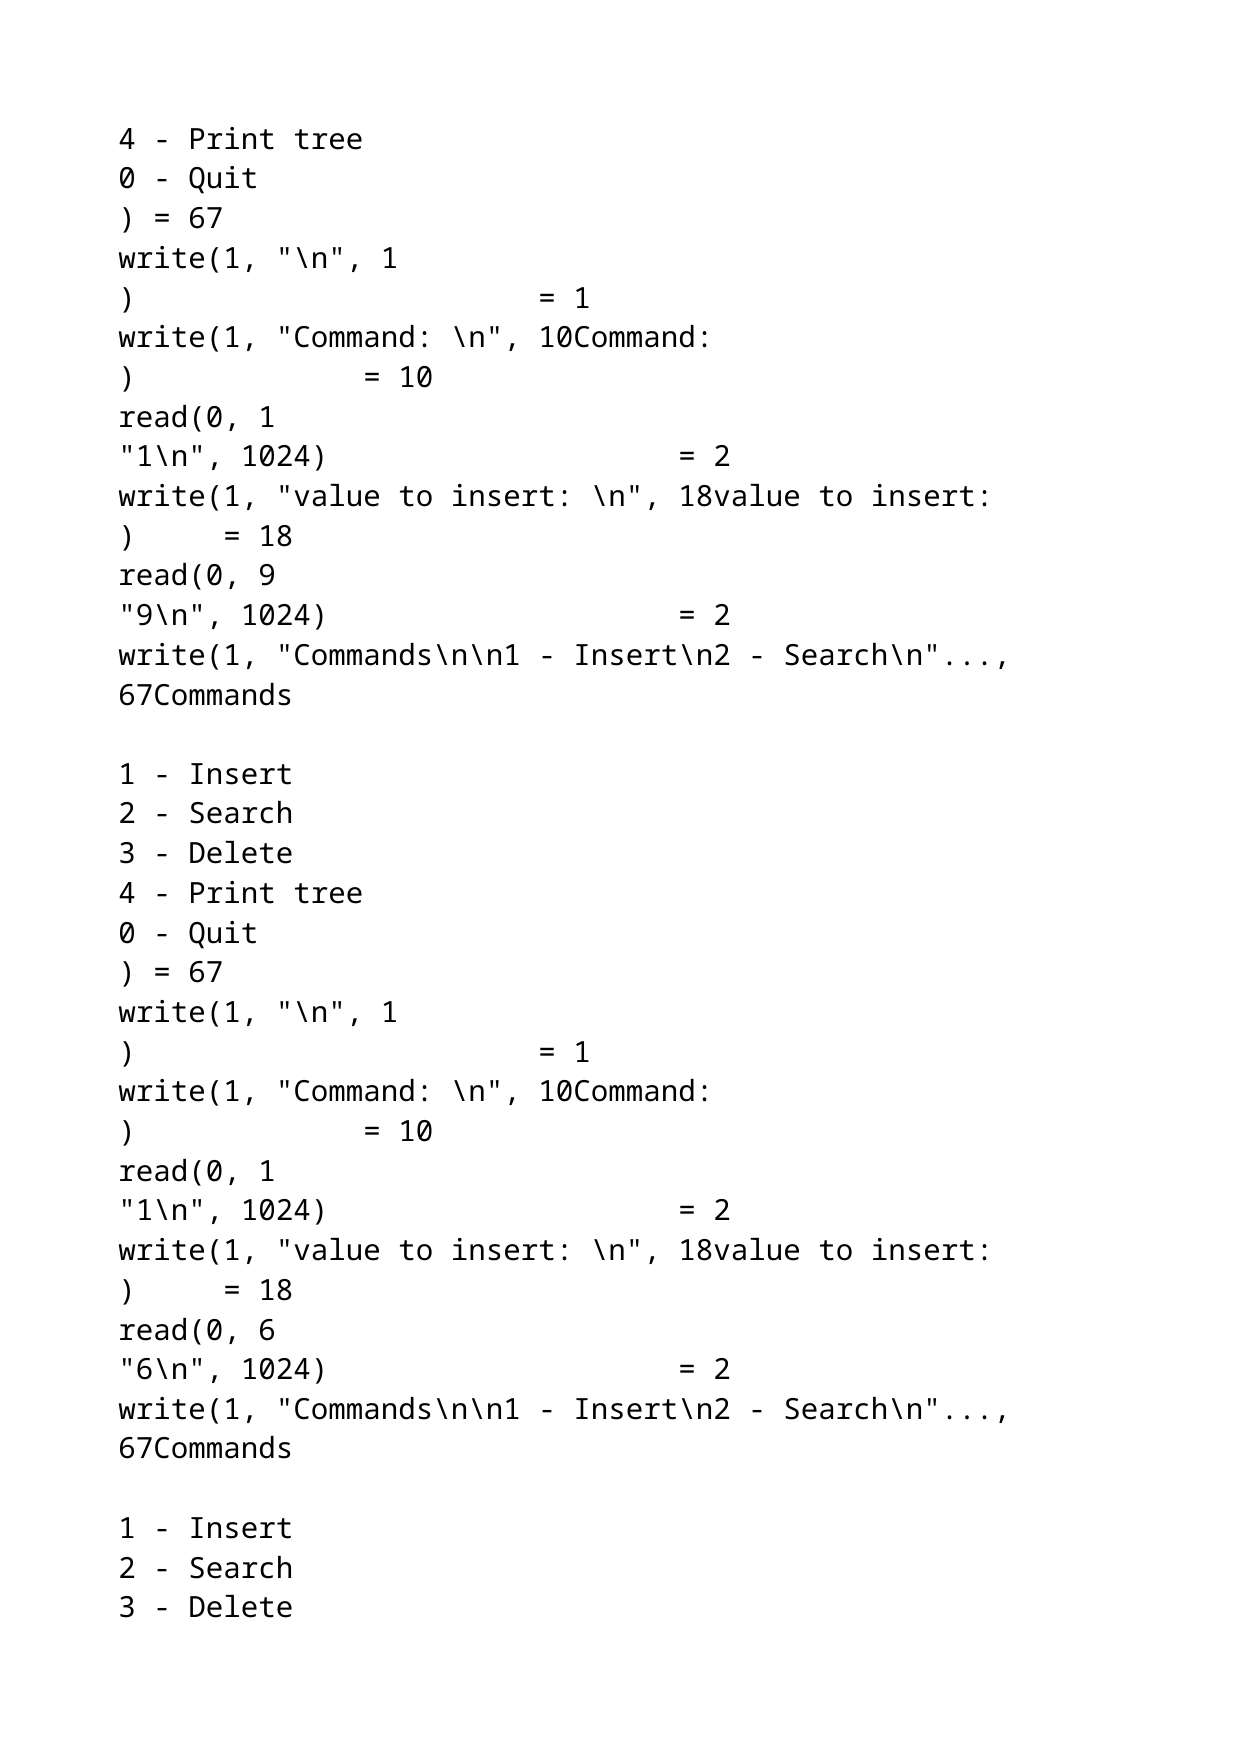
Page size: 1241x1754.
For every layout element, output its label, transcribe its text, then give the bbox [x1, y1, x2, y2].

text 4 - Print tree 0 - Quit ) = 67 write(1, "\n", 1 ) = 1 write(1, "Command: \n", 10Command: ) = 10 read(0, 1 "1\n", 1024) = 2 write(1, "value to insert: \n", 18value to insert: ) = 18 read(0, 9 "9\n", 1024) = 2 write(1, "Commands\n\n1 - Insert\n2 - Search\n"..., 67Commands 1 - Insert 2 - Search 3 - Delete 4 - Print tree 0 - Quit ) = 67 write(1, "\n", 1 ) = 1 write(1, "Command: \n", 10Command: ) = 10 read(0, 1 "1\n", 1024) = 2 write(1, "value to insert: \n", 18value to insert: ) = 18 read(0, 6 "6\n", 1024) = 2 write(1, "Commands\n\n1 - Insert\n2 - Search\n"..., 67Commands 1 - Insert 2 - Search 3 - Delete [118, 118, 1122, 1626]
